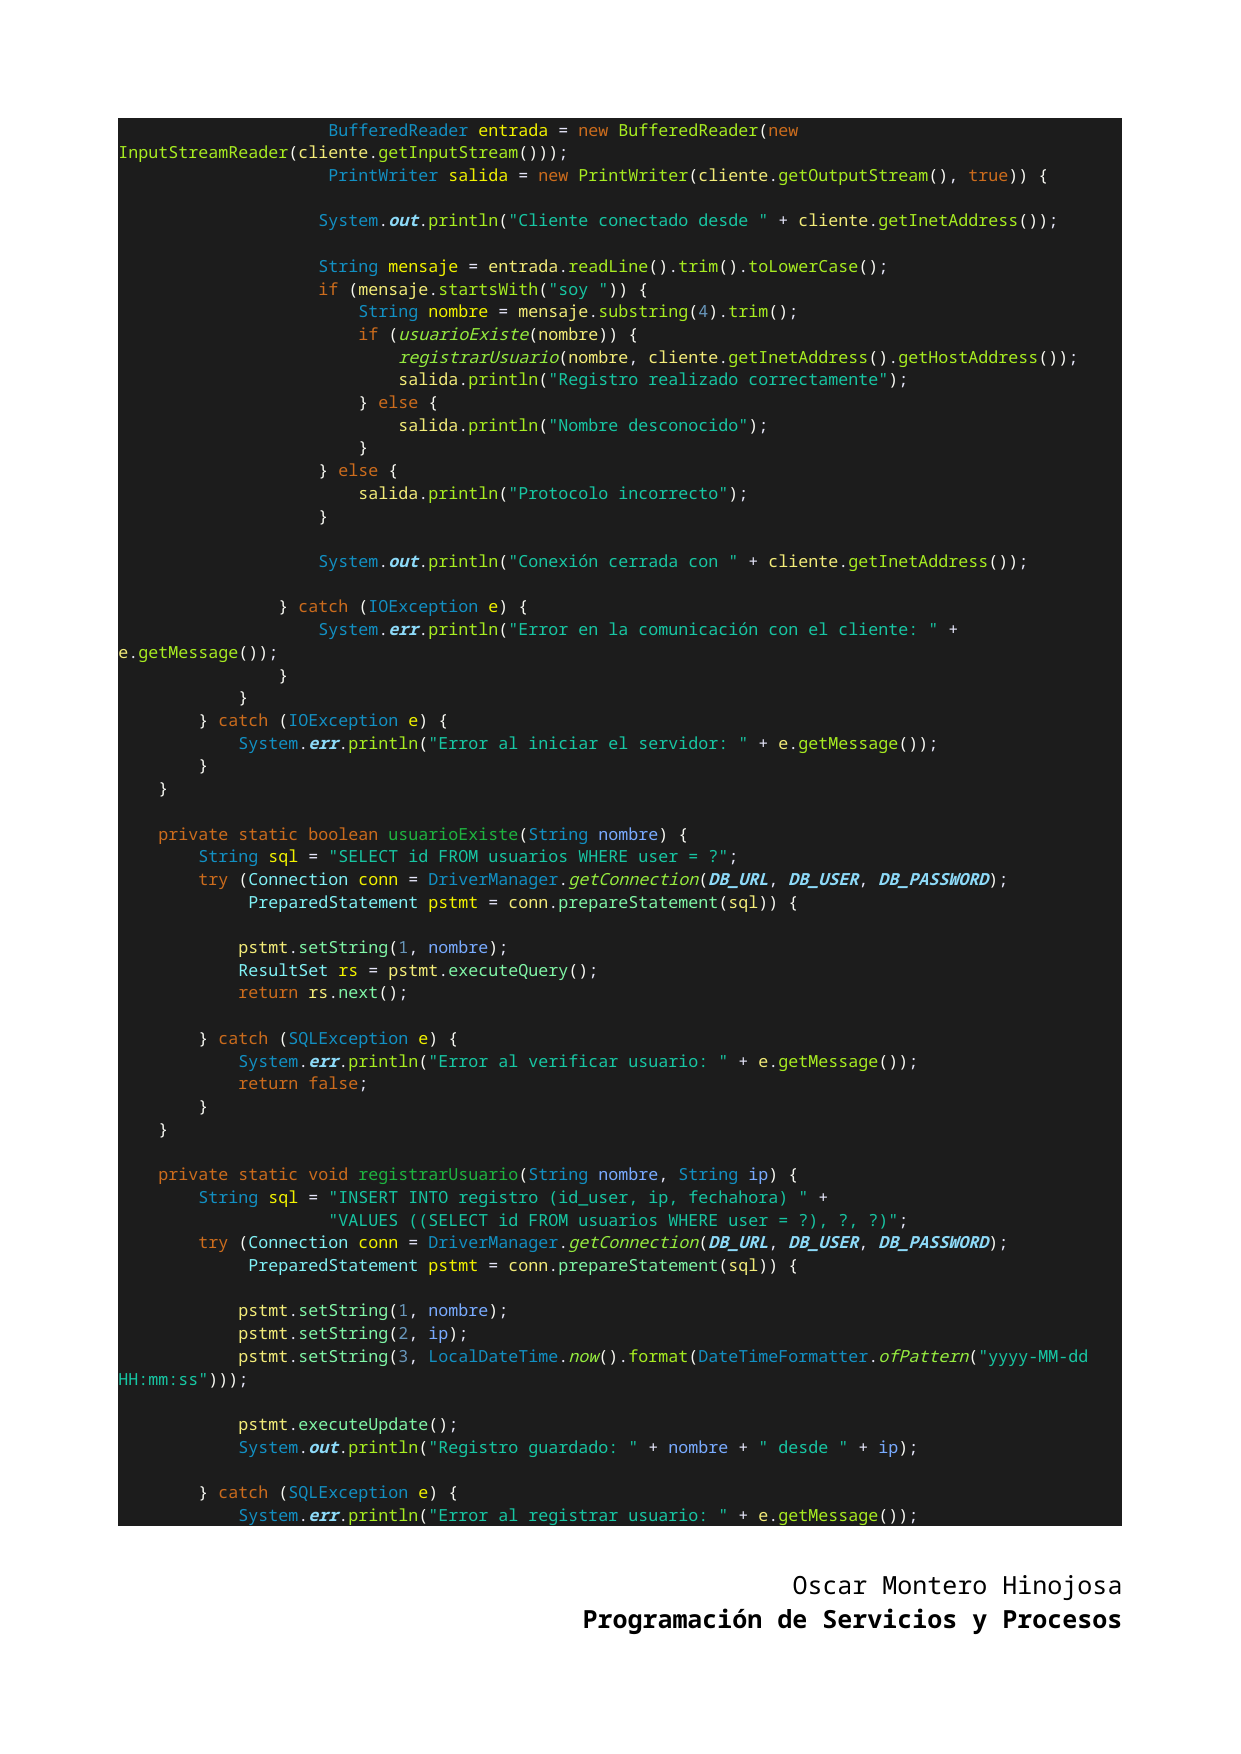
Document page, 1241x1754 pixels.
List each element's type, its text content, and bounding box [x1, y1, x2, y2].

text try (Connection conn = DriverManager.getConnection(DB_URL, DB_USER, DB_PASSWORD); [118, 867, 1122, 890]
text String mensaje = entrada.readLine().trim().toLowerCase(); [118, 254, 1122, 277]
text String sql = "SELECT id FROM usuarios WHERE user = ?"; [118, 845, 1122, 867]
text try (Connection conn = DriverManager.getConnection(DB_URL, DB_USER, DB_PASSWORD); [118, 1231, 1122, 1253]
text BufferedReader entrada = new BufferedReader(new InputStreamReader(cliente.getInputStream())); [118, 118, 1122, 163]
text pstmt.executeUpdate(); [118, 1412, 1122, 1435]
text if (mensaje.startsWith("soy ")) { [118, 277, 1122, 300]
text PreparedStatement pstmt = conn.prepareStatement(sql)) { [118, 1253, 1122, 1276]
text System.out.println("Cliente conectado desde " + cliente.getInetAddress()); [118, 209, 1122, 232]
text pstmt.setString(1, nombre); [118, 1299, 1122, 1322]
text return false; [118, 1072, 1122, 1094]
text } [118, 754, 1122, 777]
text pstmt.setString(3, LocalDateTime.now().format(DateTimeFormatter.ofPattern("yyyy-MM-dd HH:mm:ss"))); [118, 1344, 1122, 1390]
text PrintWriter salida = new PrintWriter(cliente.getOutputStream(), true)) { [118, 163, 1122, 186]
text } catch (IOException e) { [118, 708, 1122, 731]
text } catch (SQLException e) { [118, 1026, 1122, 1049]
text } catch (SQLException e) { [118, 1481, 1122, 1503]
text salida.println("Protocolo incorrecto"); [118, 481, 1122, 504]
text return rs.next(); [118, 981, 1122, 1004]
text PreparedStatement pstmt = conn.prepareStatement(sql)) { [118, 890, 1122, 913]
text System.out.println("Conexión cerrada con " + cliente.getInetAddress()); [118, 549, 1122, 572]
text registrarUsuario(nombre, cliente.getInetAddress().getHostAddress()); [118, 345, 1122, 368]
text } [118, 504, 1122, 527]
text } [118, 1117, 1122, 1140]
text String sql = "INSERT INTO registro (id_user, ip, fechahora) " + [118, 1185, 1122, 1208]
text } [118, 777, 1122, 799]
text pstmt.setString(1, nombre); [118, 936, 1122, 958]
text System.err.println("Error al registrar usuario: " + e.getMessage()); [118, 1503, 1122, 1526]
text } [118, 686, 1122, 708]
text salida.println("Nombre desconocido"); [118, 413, 1122, 436]
text System.err.println("Error al verificar usuario: " + e.getMessage()); [118, 1049, 1122, 1072]
text salida.println("Registro realizado correctamente"); [118, 368, 1122, 391]
text System.err.println("Error al iniciar el servidor: " + e.getMessage()); [118, 731, 1122, 754]
text ResultSet rs = pstmt.executeQuery(); [118, 958, 1122, 981]
text } [118, 1094, 1122, 1117]
text pstmt.setString(2, ip); [118, 1322, 1122, 1344]
text } [118, 663, 1122, 686]
text } else { [118, 459, 1122, 481]
text System.err.println("Error en la comunicación con el cliente: " + e.getMessage()); [118, 618, 1122, 663]
text private static void registrarUsuario(String nombre, String ip) { [118, 1163, 1122, 1185]
text } else { [118, 391, 1122, 413]
text if (usuarioExiste(nombre)) { [118, 322, 1122, 345]
text String nombre = mensaje.substring(4).trim(); [118, 300, 1122, 322]
text private static boolean usuarioExiste(String nombre) { [118, 822, 1122, 845]
text "VALUES ((SELECT id FROM usuarios WHERE user = ?), ?, ?)"; [118, 1208, 1122, 1231]
text } catch (IOException e) { [118, 595, 1122, 618]
text System.out.println("Registro guardado: " + nombre + " desde " + ip); [118, 1435, 1122, 1458]
text } [118, 436, 1122, 459]
